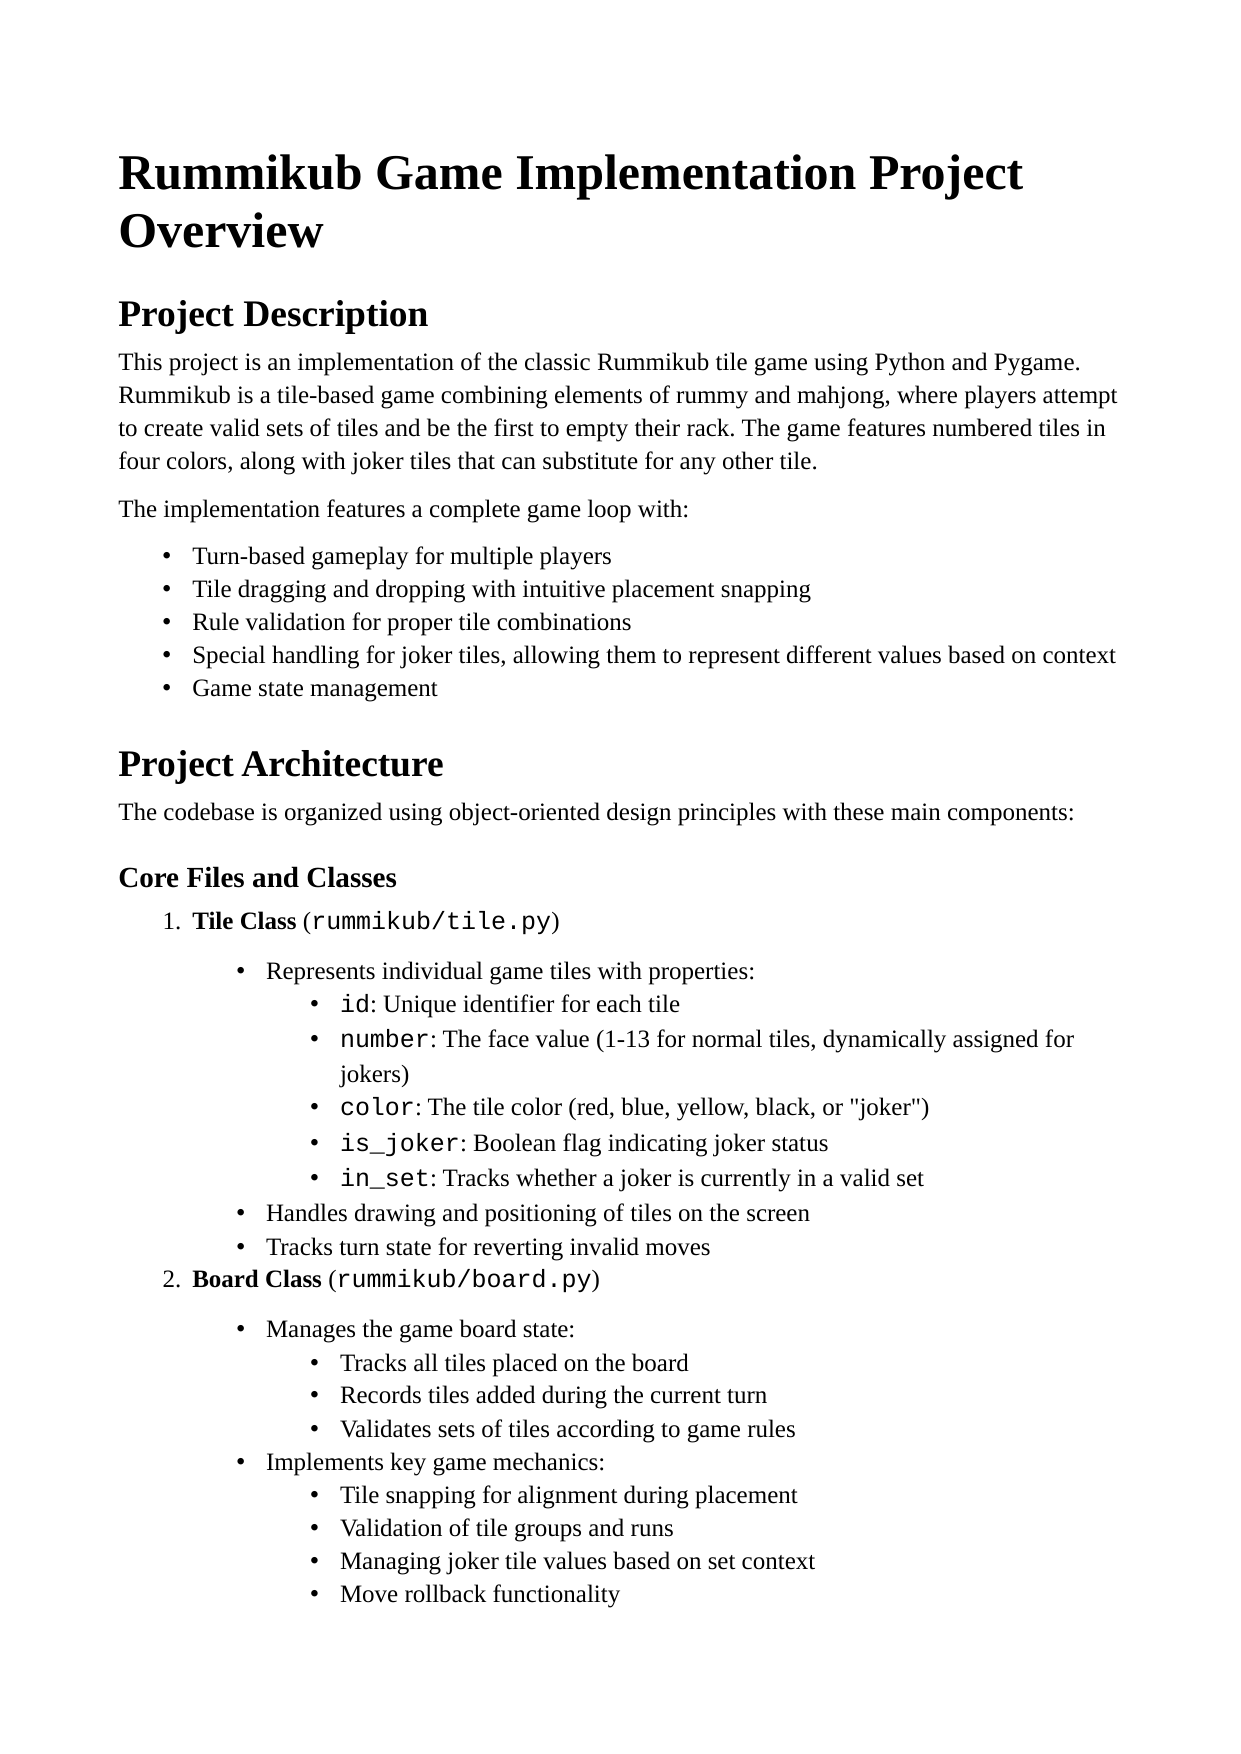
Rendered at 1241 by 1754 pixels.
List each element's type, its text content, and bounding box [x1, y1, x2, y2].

list Implements key game mechanics: [236, 1447, 1122, 1475]
subtitle Project Architecture [118, 742, 1122, 785]
list Tile dragging and dropping with intuitive placement snapping [162, 574, 1122, 603]
list Validation of tile groups and runs [310, 1513, 1122, 1541]
list Represents individual game tiles with properties: [236, 956, 1122, 984]
list id: Unique identifier for each tile [310, 989, 1122, 1019]
list Validates sets of tiles according to game rules [310, 1414, 1122, 1442]
list Tracks all tiles placed on the board [310, 1348, 1122, 1376]
list number: The face value (1-13 for normal tiles, dynamically assigned for jokers) [310, 1024, 1122, 1088]
list Handles drawing and positioning of tiles on the screen [236, 1198, 1122, 1227]
text The implementation features a complete game loop with: [118, 494, 1122, 522]
list Board Class (rummikub/board.py) [162, 1264, 1122, 1295]
list Records tiles added during the current turn [310, 1381, 1122, 1409]
list in_set: Tracks whether a joker is currently in a valid set [310, 1163, 1122, 1194]
text The codebase is organized using object-oriented design principles with these main components: [118, 797, 1122, 826]
list Manages the game board state: [236, 1314, 1122, 1343]
list Turn-based gameplay for multiple players [162, 541, 1122, 570]
list Special handling for joker tiles, allowing them to represent different values based on context [162, 640, 1122, 669]
subtitle Rummikub Game Implementation Project Overview [118, 143, 1122, 258]
list Tracks turn state for reverting invalid moves [236, 1232, 1122, 1260]
list Game state management [162, 673, 1122, 702]
list Tile snapping for alignment during placement [310, 1480, 1122, 1508]
list Tile Class (rummikub/tile.py) [162, 906, 1122, 937]
list Rule validation for proper tile combinations [162, 607, 1122, 636]
list Move rollback functionality [310, 1579, 1122, 1607]
list is_joker: Boolean flag indicating joker status [310, 1128, 1122, 1158]
list color: The tile color (red, blue, yellow, black, or "joker") [310, 1092, 1122, 1123]
list Managing joker tile values based on set context [310, 1546, 1122, 1574]
text This project is an implementation of the classic Rummikub tile game using Python and Pygame. Rummikub is a tile-based game combining elements of rummy and mahjong, where players attempt to create valid sets of tiles and be the first to empty their rack. The game features numbered tiles in four colors, along with joker tiles that can substitute for any other tile. [118, 347, 1122, 475]
subtitle Core Files and Classes [118, 860, 1122, 893]
subtitle Project Description [118, 291, 1122, 334]
